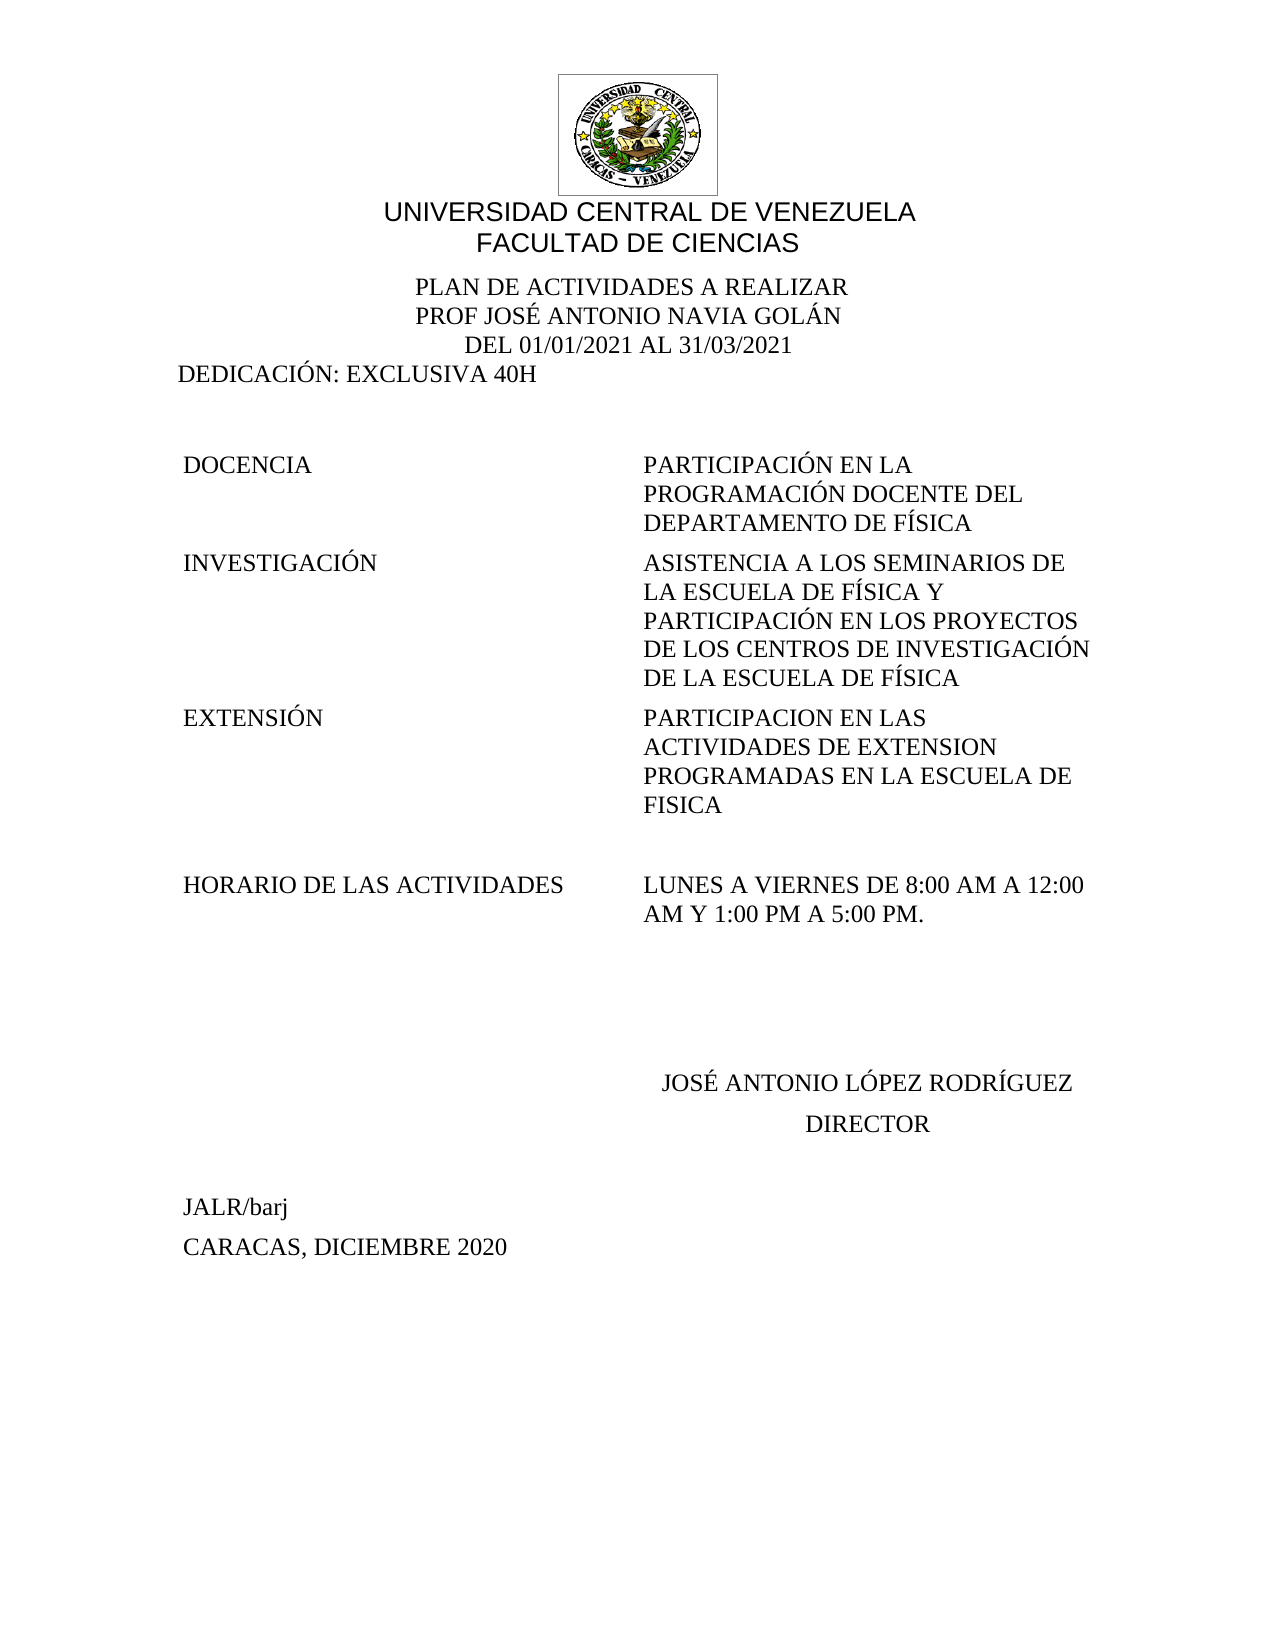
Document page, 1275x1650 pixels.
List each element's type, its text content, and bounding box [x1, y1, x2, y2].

table_cell extensión [177, 698, 637, 824]
table_header [177, 1020, 637, 1103]
table_cell [177, 1103, 637, 1186]
table_cell [638, 1186, 1098, 1226]
table_cell HORARIO DE LAS ACTIVIDADES [177, 865, 637, 933]
table_cell ASISTENCIA A LOS SEMINARIOS DE LA ESCUELA DE FÍSICA Y PARTICIPACIÓN EN LOS PROYECTOS DE LOS CENTROS DE INVESTIGACIÓN DE LA ESCUELA DE FÍSICA [638, 543, 1098, 698]
table_header JOSÉ ANTONIO LÓPEZ RODRÍGUEZ [638, 1020, 1098, 1103]
text PROF José Antonio Navia Golán [177, 301, 1086, 330]
table_cell [177, 824, 637, 864]
table_cell [638, 1226, 1098, 1267]
table_cell [638, 824, 1098, 864]
text DEL 01/01/2021 al 31/03/2021 [177, 330, 1086, 359]
table_cell CARACAS, diciembre 2020 [177, 1226, 637, 1267]
table_cell DIRECTOR [638, 1103, 1098, 1186]
table_header DOCENCIA [177, 445, 637, 543]
table_header PARTICIPACIÓN EN LA PROGRAMACIÓN DOCENTE DEL DEPARTAMENTO DE FÍSICA [638, 445, 1098, 543]
table_cell JALR/barj [177, 1186, 637, 1226]
table_cell investigación [177, 543, 637, 698]
table_cell PARTICIPACION EN LAS ACTIVIDADES DE EXTENSION PROGRAMADAS EN LA ESCUELA DE FISICA [638, 698, 1098, 824]
text PLAN DE ACTIVIDADES A REALIZAR [177, 272, 1086, 301]
text dedicación: Exclusiva 40H [177, 359, 1086, 387]
table_cell LUNES A VIERNES DE 8:00 am a 12:00 am y 1:00 pm a 5:00 pm. [638, 865, 1098, 933]
